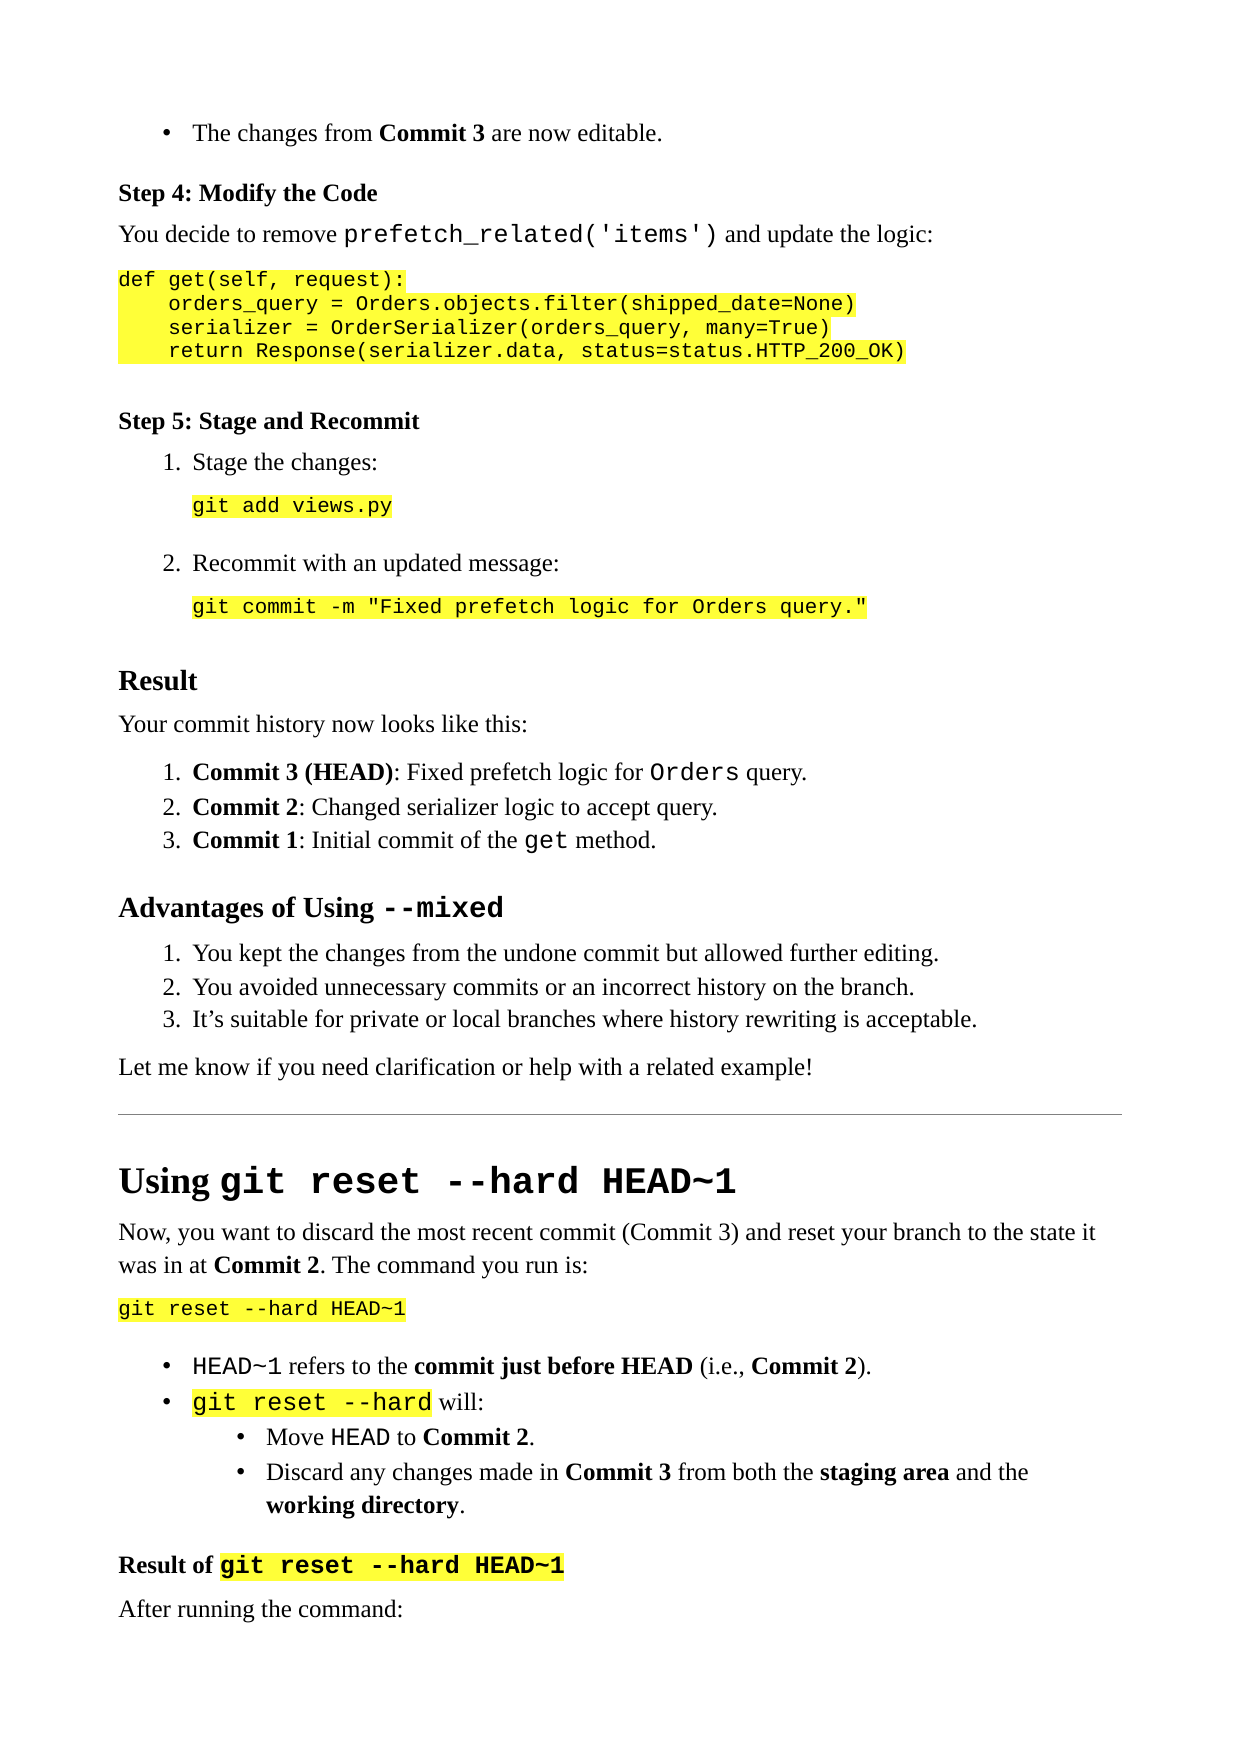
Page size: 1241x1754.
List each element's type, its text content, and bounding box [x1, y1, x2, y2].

text orders_query = Orders.objects.filter(shipped_date=None) [118, 293, 1122, 317]
text You decide to remove prefetch_related('items') and update the logic: [118, 219, 1122, 250]
list git reset --hard will: [162, 1387, 1122, 1417]
text return Response(serializer.data, status=status.HTTP_200_OK) [118, 340, 1122, 364]
list Recommit with an updated message: [162, 548, 1122, 577]
subtitle Step 4: Modify the Code [118, 178, 1122, 207]
text git reset --hard HEAD~1 [118, 1298, 1122, 1322]
list It’s suitable for private or local branches where history rewriting is acceptable. [162, 1004, 1122, 1033]
list git commit -m "Fixed prefetch logic for Orders query." [162, 596, 1122, 619]
text Your commit history now looks like this: [118, 709, 1122, 738]
text After running the command: [118, 1594, 1122, 1623]
list You kept the changes from the undone commit but allowed further editing. [162, 938, 1122, 967]
subtitle Using git reset --hard HEAD~1 [118, 1159, 1122, 1205]
list HEAD~1 refers to the commit just before HEAD (i.e., Commit 2). [162, 1351, 1122, 1382]
list git add views.py [162, 495, 1122, 518]
list Commit 3 (HEAD): Fixed prefetch logic for Orders query. [162, 757, 1122, 788]
text serializer = OrderSerializer(orders_query, many=True) [118, 317, 1122, 340]
list The changes from Commit 3 are now editable. [162, 118, 1122, 147]
list Commit 1: Initial commit of the get method. [162, 825, 1122, 856]
list Discard any changes made in Commit 3 from both the staging area and the working directory. [236, 1457, 1122, 1519]
subtitle Result of git reset --hard HEAD~1 [118, 1551, 1122, 1581]
subtitle Advantages of Using --mixed [118, 890, 1122, 926]
list Commit 2: Changed serializer logic to accept query. [162, 792, 1122, 821]
list You avoided unnecessary commits or an incorrect history on the branch. [162, 972, 1122, 1000]
list Stage the changes: [162, 447, 1122, 476]
list Move HEAD to Commit 2. [236, 1422, 1122, 1453]
text Let me know if you need clarification or help with a related example! [118, 1052, 1122, 1081]
subtitle Result [118, 663, 1122, 697]
text Now, you want to discard the most recent commit (Commit 3) and reset your branch to the state it was in at Commit 2. The command you run is: [118, 1217, 1122, 1279]
text def get(self, request): [118, 269, 1122, 293]
subtitle Step 5: Stage and Recommit [118, 406, 1122, 435]
